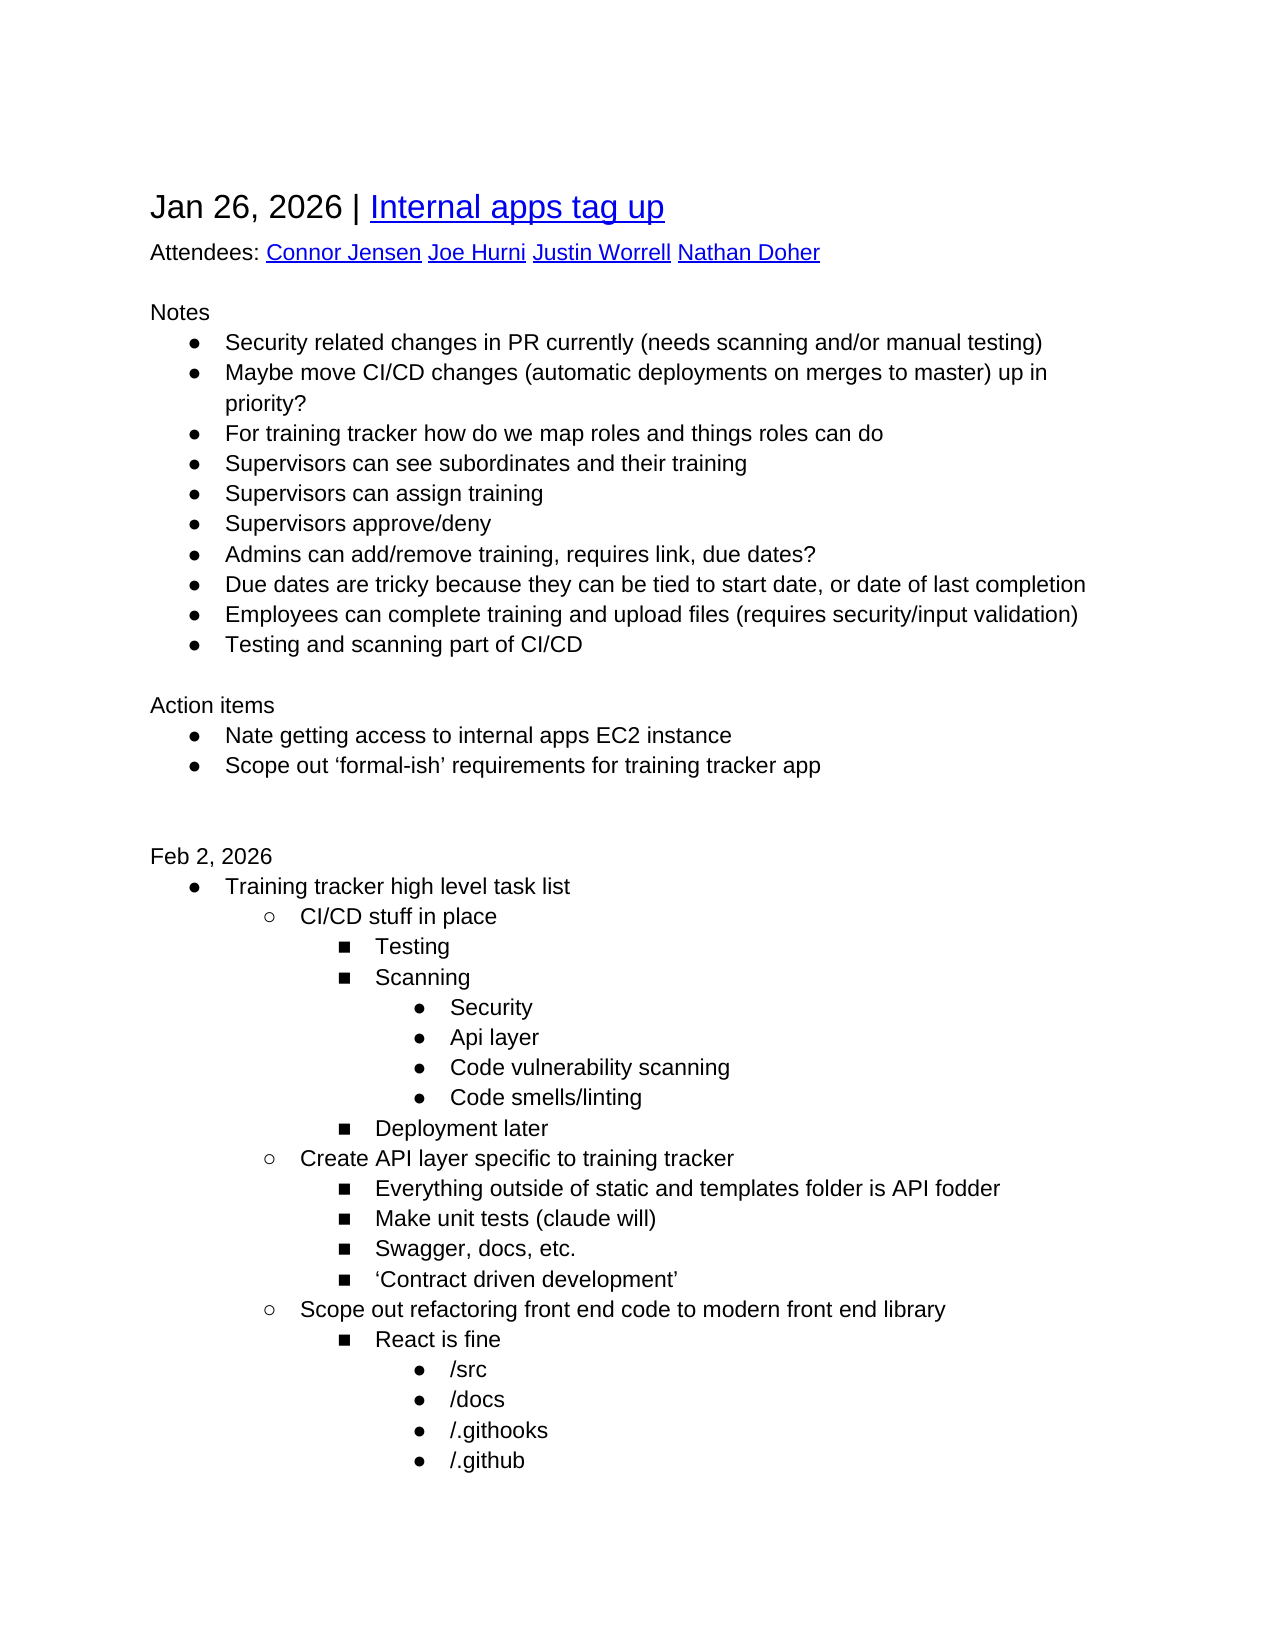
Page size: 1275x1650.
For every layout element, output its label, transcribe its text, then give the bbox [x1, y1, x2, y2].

list Deployment later [337, 1114, 1125, 1141]
list Testing and scanning part of CI/CD [187, 631, 1125, 657]
list Code vulnerability scanning [412, 1054, 1125, 1080]
list Everything outside of static and templates folder is API fodder [337, 1175, 1125, 1201]
list Api layer [412, 1024, 1125, 1050]
list Create API layer specific to training tracker [262, 1145, 1125, 1171]
list Scanning [337, 963, 1125, 990]
list Scope out refactoring front end code to modern front end library [262, 1296, 1125, 1322]
list Security [412, 994, 1125, 1020]
text Feb 2, 2026 [150, 843, 1125, 869]
list Training tracker high level task list [187, 873, 1125, 899]
list Swagger, docs, etc. [337, 1235, 1125, 1262]
list Maybe move CI/CD changes (automatic deployments on merges to master) up in priority? [187, 359, 1125, 416]
list React is fine [337, 1326, 1125, 1352]
text Notes [150, 299, 1125, 325]
list Security related changes in PR currently (needs scanning and/or manual testing) [187, 329, 1125, 355]
list CI/CD stuff in place [262, 903, 1125, 929]
list ‘Contract driven development’ [337, 1266, 1125, 1292]
list Due dates are tricky because they can be tied to start date, or date of last completion [187, 571, 1125, 597]
list Make unit tests (claude will) [337, 1205, 1125, 1231]
list Nate getting access to internal apps EC2 instance [187, 722, 1125, 748]
text Action items [150, 692, 1125, 718]
list Code smells/linting [412, 1084, 1125, 1111]
list For training tracker how do we map roles and things roles can do [187, 420, 1125, 446]
list Scope out ‘formal-ish’ requirements for training tracker app [187, 752, 1125, 778]
subtitle Jan 26, 2026 | Internal apps tag up [150, 187, 1125, 226]
list Supervisors can assign training [187, 480, 1125, 506]
list Supervisors approve/deny [187, 510, 1125, 537]
list Employees can complete training and upload files (requires security/input validation) [187, 601, 1125, 627]
list Testing [337, 933, 1125, 959]
list Supervisors can see subordinates and their training [187, 450, 1125, 476]
list /src [412, 1356, 1125, 1382]
text Attendees: Connor Jensen Joe Hurni Justin Worrell Nathan Doher [150, 238, 1125, 265]
list /.github [412, 1447, 1125, 1473]
list Admins can add/remove training, requires link, due dates? [187, 541, 1125, 567]
list /docs [412, 1386, 1125, 1413]
list /.githooks [412, 1417, 1125, 1443]
